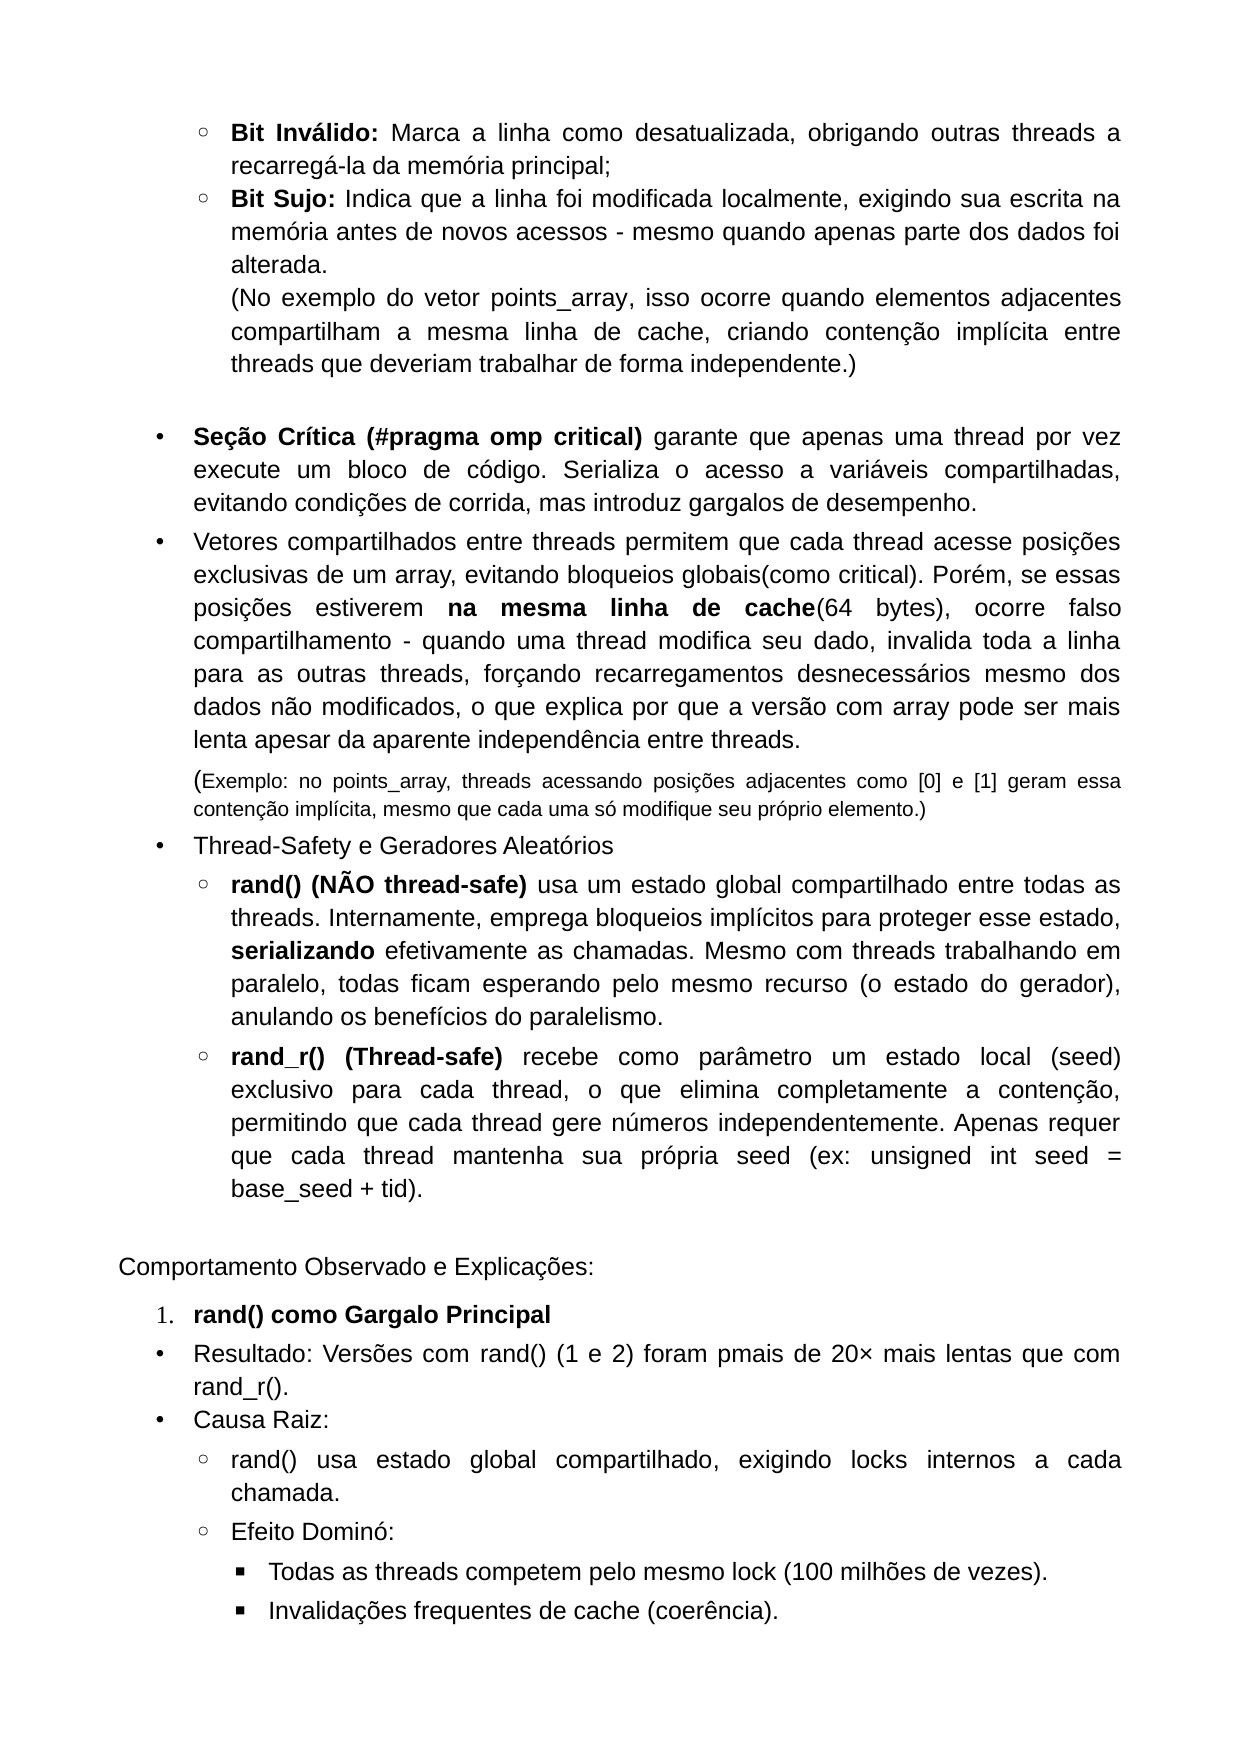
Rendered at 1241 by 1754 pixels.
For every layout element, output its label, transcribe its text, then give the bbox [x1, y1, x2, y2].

list Seção Crítica (#pragma omp critical) garante que apenas uma thread por vez execute um bloco de código. Serializa o acesso a variáveis compartilhadas, evitando condições de corrida, mas introduz gargalos de desempenho. [156, 422, 1122, 517]
list rand() usa estado global compartilhado, exigindo locks internos a cada chamada. [193, 1445, 1122, 1507]
list (Exemplo: no points_array, threads acessando posições adjacentes como [0] e [1] geram essa contenção implícita, mesmo que cada uma só modifique seu próprio elemento.) [156, 765, 1122, 821]
list rand() como Gargalo Principal [156, 1300, 1122, 1329]
list Thread-Safety e Geradores Aleatórios [156, 831, 1122, 859]
list Vetores compartilhados entre threads permitem que cada thread acesse posições exclusivas de um array, evitando bloqueios globais(como critical). Porém, se essas posições estiverem na mesma linha de cache(64 bytes), ocorre falso compartilhamento - quando uma thread modifica seu dado, invalida toda a linha para as outras threads, forçando recarregamentos desnecessários mesmo dos dados não modificados, o que explica por que a versão com array pode ser mais lenta apesar da aparente independência entre threads. [156, 527, 1122, 754]
list Bit Inválido: Marca a linha como desatualizada, obrigando outras threads a recarregá-la da memória principal; [193, 118, 1122, 180]
list Todas as threads competem pelo mesmo lock (100 milhões de vezes). [231, 1557, 1122, 1585]
text Comportamento Observado e Explicações: [118, 1252, 1122, 1281]
list rand_r() (Thread-safe) recebe como parâmetro um estado local (seed) exclusivo para cada thread, o que elimina completamente a contenção, permitindo que cada thread gere números independentemente. Apenas requer que cada thread mantenha sua própria seed (ex: unsigned int seed = base_seed + tid). [193, 1042, 1122, 1202]
list (No exemplo do vetor points_array, isso ocorre quando elementos adjacentes compartilham a mesma linha de cache, criando contenção implícita entre threads que deveriam trabalhar de forma independente.) [193, 283, 1122, 378]
list Invalidações frequentes de cache (coerência). [231, 1596, 1122, 1625]
list Efeito Dominó: [193, 1517, 1122, 1546]
list Resultado: Versões com rand() (1 e 2) foram pmais de 20× mais lentas que com rand_r(). [156, 1339, 1122, 1401]
list rand() (NÃO thread-safe) usa um estado global compartilhado entre todas as threads. Internamente, emprega bloqueios implícitos para proteger esse estado, serializando efetivamente as chamadas. Mesmo com threads trabalhando em paralelo, todas ficam esperando pelo mesmo recurso (o estado do gerador), anulando os benefícios do paralelismo. [193, 870, 1122, 1031]
list Bit Sujo: Indica que a linha foi modificada localmente, exigindo sua escrita na memória antes de novos acessos - mesmo quando apenas parte dos dados foi alterada. [193, 184, 1122, 279]
list Causa Raiz: [156, 1405, 1122, 1434]
